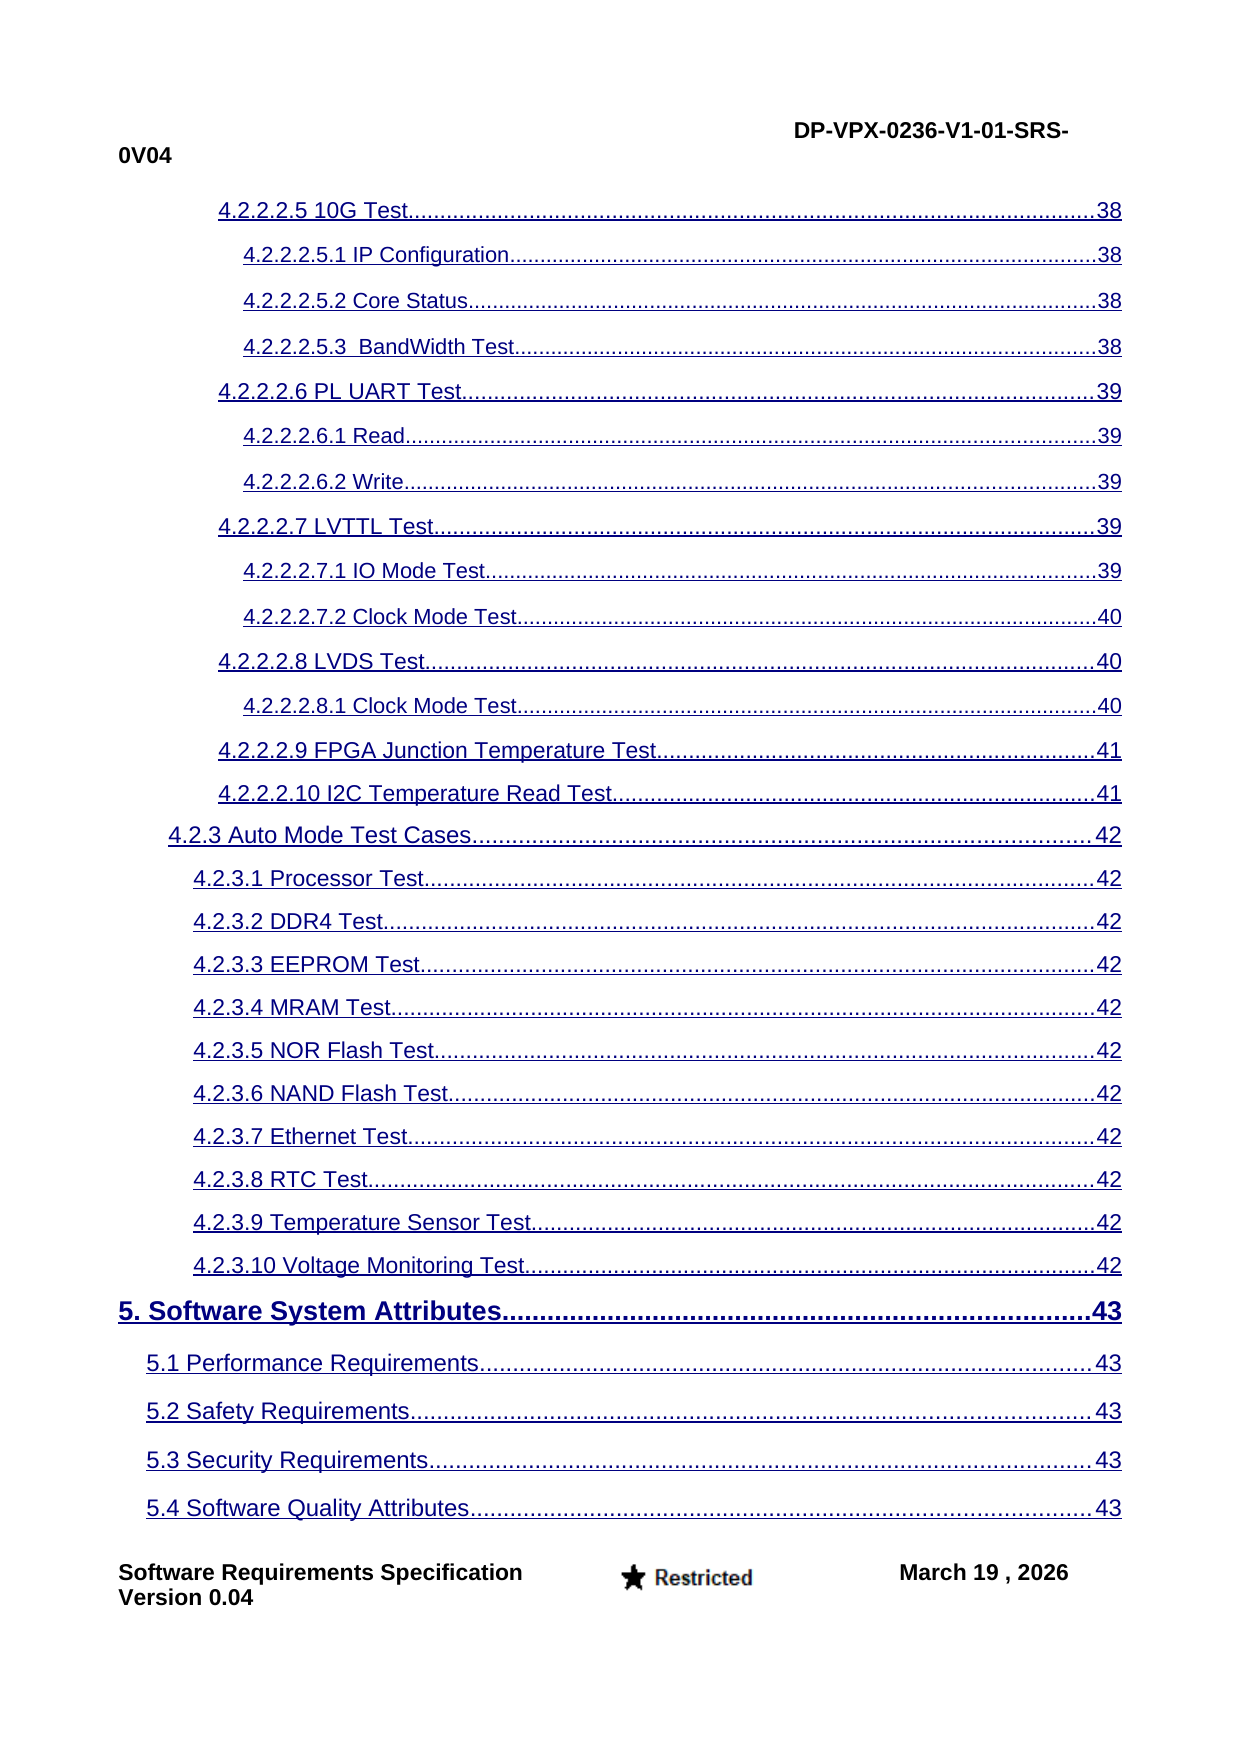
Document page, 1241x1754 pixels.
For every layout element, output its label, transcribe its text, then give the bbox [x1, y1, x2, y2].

text 5.3 Security Requirements 43 [146, 1450, 1122, 1470]
text 4.2.2.2.10 I2C Temperature Read Test 41 [218, 781, 1122, 802]
text 4.2.3.7 Ethernet Test 42 [193, 1124, 1122, 1146]
text 4.2.2.2.5.3 BandWidth Test 38 [243, 335, 1122, 356]
text 4.2.3.9 Temperature Sensor Test 42 [193, 1210, 1122, 1231]
text 4.2.2.2.5.1 IP Configuration 38 [243, 243, 1122, 264]
text 5.4 Software Quality Attributes 43 [146, 1498, 1122, 1518]
text 4.2.2.2.7.2 Clock Mode Test 40 [243, 605, 1122, 626]
text 4.2.3.4 MRAM Test 42 [193, 996, 1122, 1017]
text 4.2.2.2.9 FPGA Junction Temperature Test 41 [218, 738, 1122, 759]
text 4.2.3.1 Processor Test 42 [193, 867, 1122, 888]
text 4.2.2.2.6 PL UART Test 39 [218, 379, 1122, 400]
text 4.2.2.2.8.1 Clock Mode Test 40 [243, 694, 1122, 715]
text 5.2 Safety Requirements 43 [146, 1401, 1122, 1421]
text 4.2.3.5 NOR Flash Test 42 [193, 1038, 1122, 1060]
text 4.2.2.2.8 LVDS Test 40 [218, 649, 1122, 670]
text 4.2.3.6 NAND Flash Test 42 [193, 1081, 1122, 1103]
text 4.2.2.2.6.2 Write 39 [243, 470, 1122, 491]
text 4.2.2.2.7 LVTTL Test 39 [218, 514, 1122, 535]
text 4.2.3 Auto Mode Test Cases 42 [168, 824, 1122, 845]
text 4.2.3.2 DDR4 Test 42 [193, 910, 1122, 931]
text 4.2.2.2.5.2 Core Status 38 [243, 289, 1122, 310]
text 4.2.3.8 RTC Test 42 [193, 1167, 1122, 1189]
text 5. Software System Attributes 43 [118, 1299, 1122, 1322]
text 4.2.2.2.6.1 Read 39 [243, 424, 1122, 445]
picture [611, 1556, 766, 1600]
text 4.2.3.10 Voltage Monitoring Test 42 [193, 1253, 1122, 1274]
text 4.2.3.3 EEPROM Test 42 [193, 953, 1122, 974]
text 4.2.2.2.7.1 IO Mode Test 39 [243, 559, 1122, 580]
text 5.1 Performance Requirements 43 [146, 1353, 1122, 1373]
text 4.2.2.2.5 10G Test 38 [218, 198, 1122, 219]
